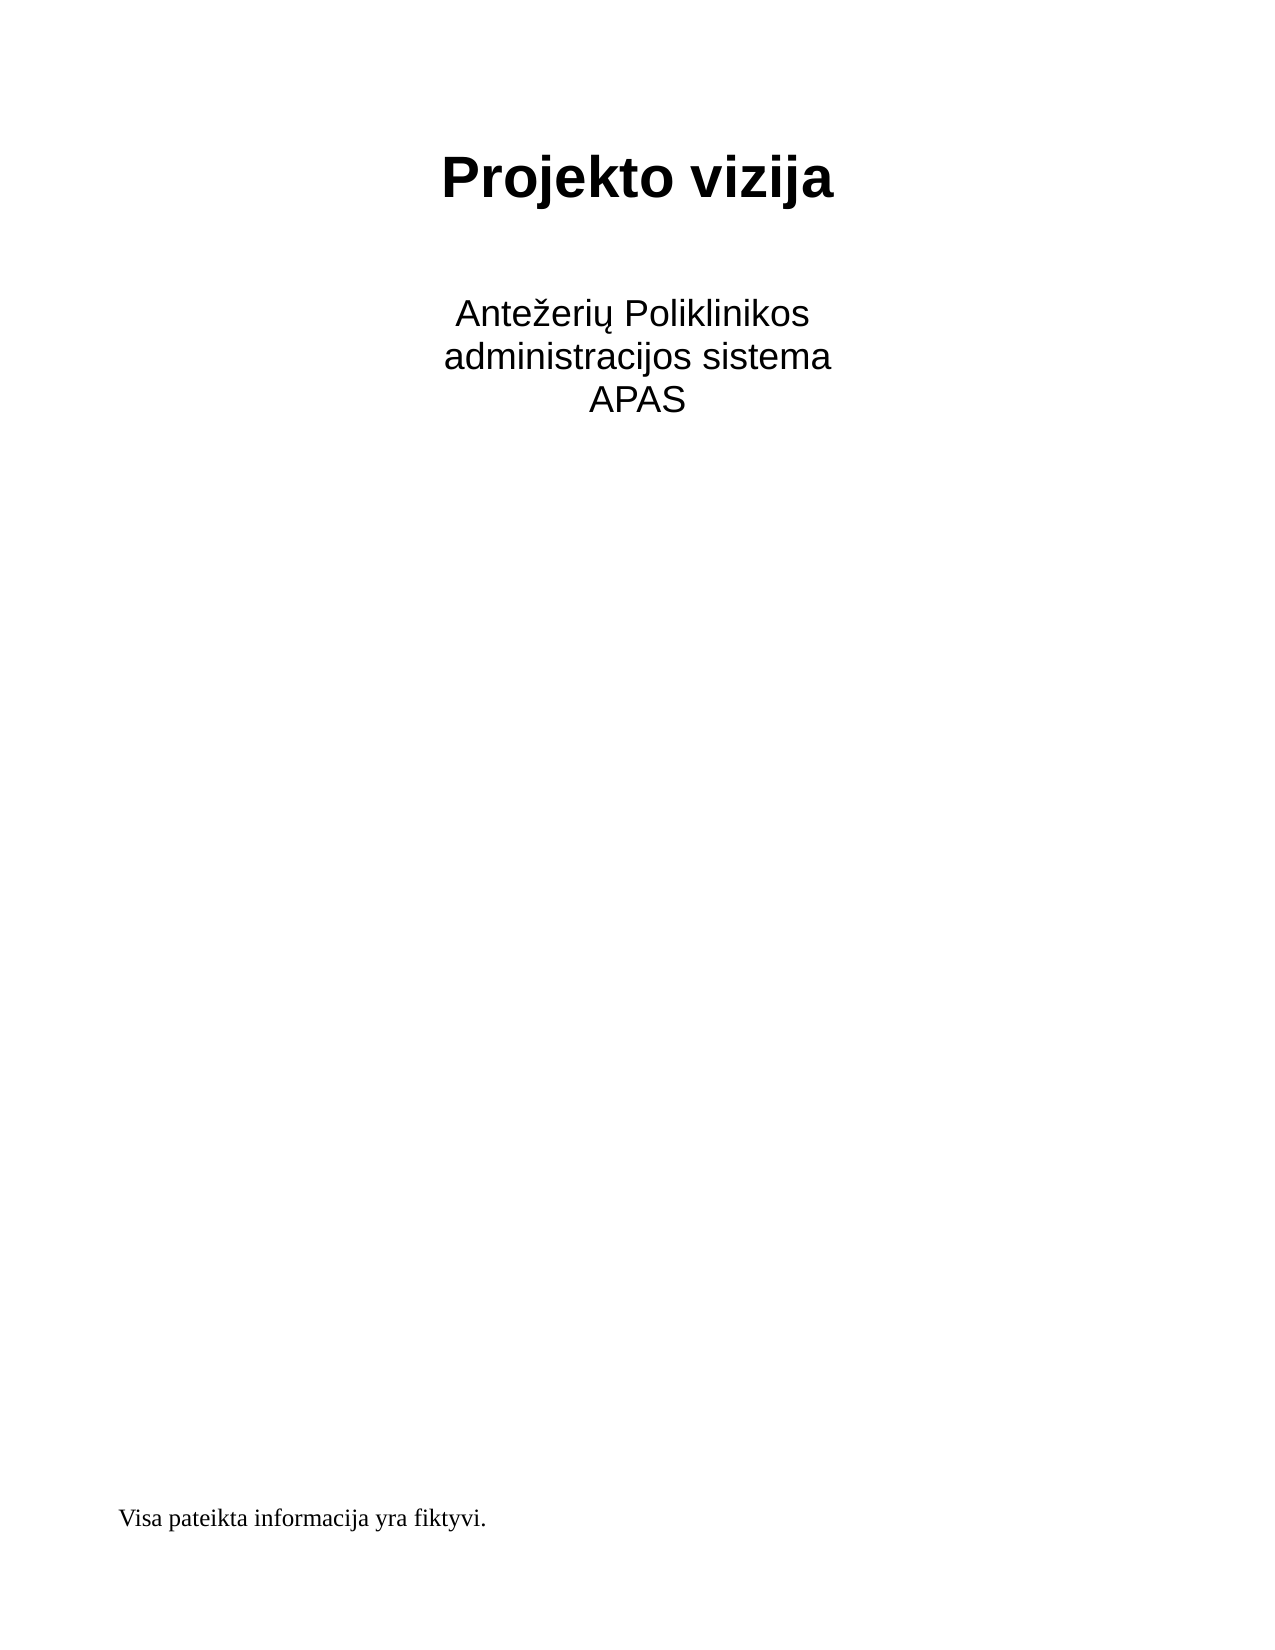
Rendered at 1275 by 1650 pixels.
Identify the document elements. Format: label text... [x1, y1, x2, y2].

title Projekto vizija [118, 143, 1157, 210]
subtitle Antežerių Poliklinikos administracijos sistema APAS [118, 291, 1157, 420]
